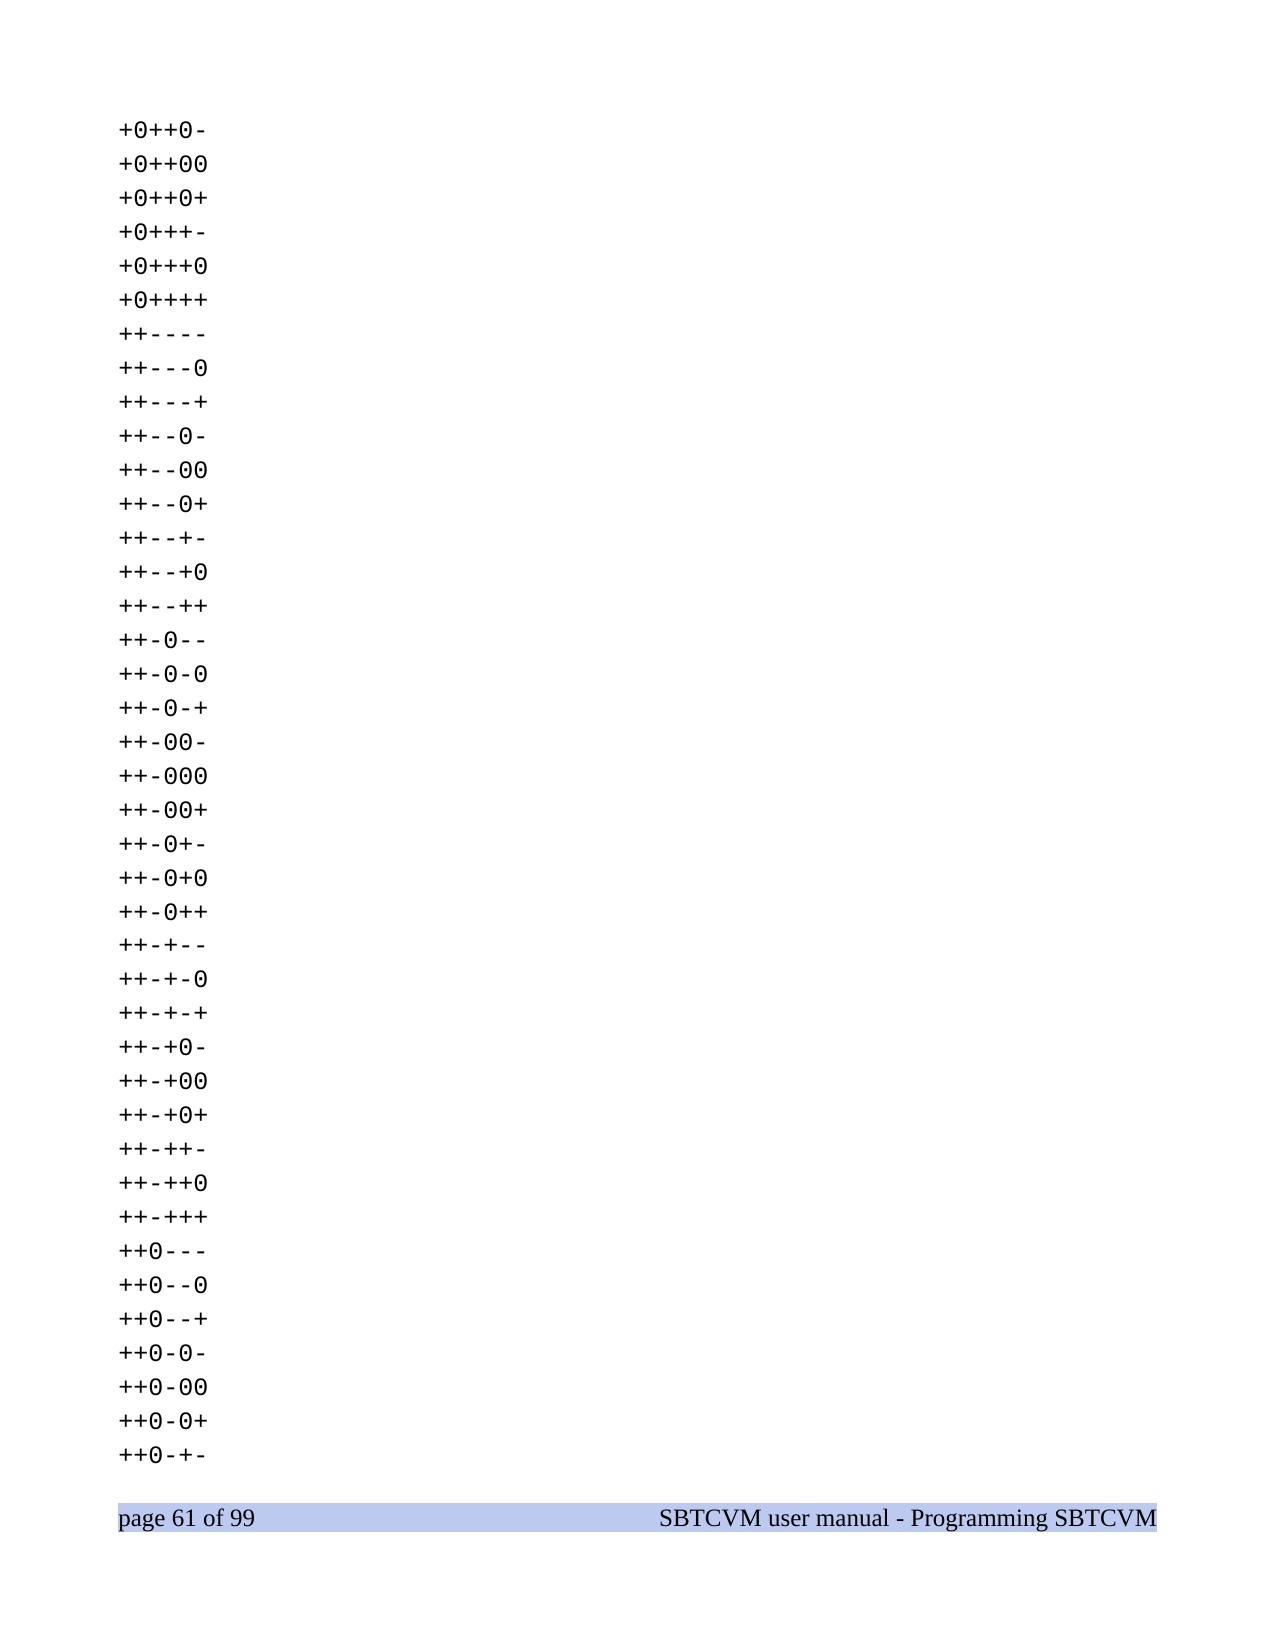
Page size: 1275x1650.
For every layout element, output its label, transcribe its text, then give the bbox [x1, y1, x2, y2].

text +0++0- +0++00 +0++0+ +0+++- +0+++0 +0++++ ++---- ++---0 ++---+ ++--0- ++--00 ++--0+ ++--+- ++--+0 ++--++ ++-0-- ++-0-0 ++-0-+ ++-00- ++-000 ++-00+ ++-0+- ++-0+0 ++-0++ ++-+-- ++-+-0 ++-+-+ ++-+0- ++-+00 ++-+0+ ++-++- ++-++0 ++-+++ ++0--- ++0--0 ++0--+ ++0-0- ++0-00 ++0-0+ ++0-+- [118, 118, 1157, 1471]
